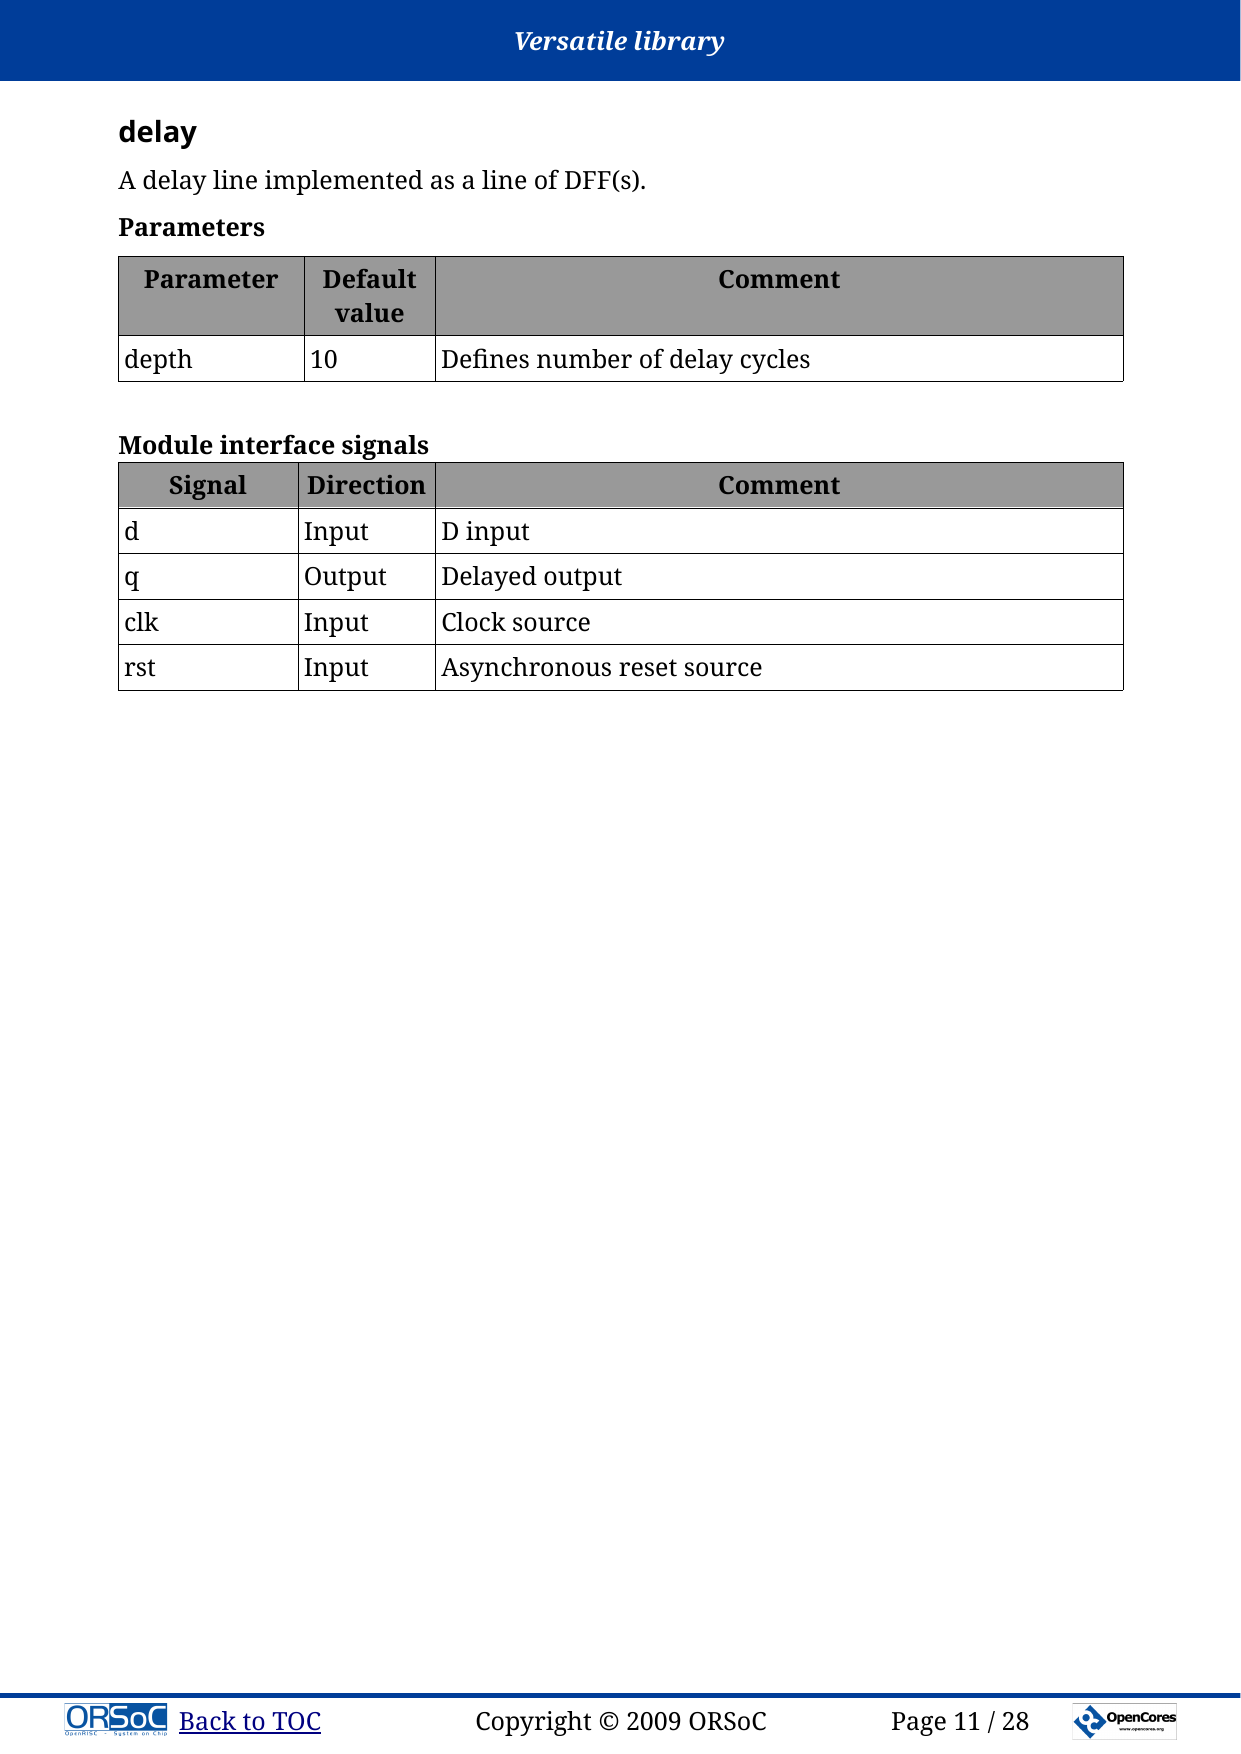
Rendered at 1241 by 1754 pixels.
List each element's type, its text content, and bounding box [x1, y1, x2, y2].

subtitle delay [118, 111, 1122, 151]
table_cell Input [299, 645, 435, 690]
table_header Comment [436, 257, 1123, 335]
table_cell Input [299, 600, 435, 644]
table_cell Output [299, 554, 435, 599]
table_cell 10 [305, 336, 435, 381]
table_header Direction [299, 463, 435, 507]
table_cell Defines number of delay cycles [436, 336, 1123, 381]
table_cell Input [299, 509, 435, 553]
picture [64, 1703, 168, 1736]
table_cell Delayed output [436, 554, 1123, 599]
table_header Default value [305, 257, 435, 335]
table_cell rst [119, 645, 298, 690]
table_header Signal [119, 463, 298, 507]
table_cell clk [119, 600, 298, 644]
table_cell Asynchronous reset source [436, 645, 1123, 690]
text Parameters [118, 209, 1122, 243]
table_cell depth [119, 336, 304, 381]
table_cell q [119, 554, 298, 599]
table_header Comment [436, 463, 1123, 507]
table_cell d [119, 509, 298, 553]
table_header Parameter [119, 257, 304, 335]
text Module interface signals [118, 428, 1122, 462]
table_cell Clock source [436, 600, 1123, 644]
text A delay line implemented as a line of DFF(s). [118, 163, 1122, 197]
table_cell D input [436, 509, 1123, 553]
picture [1072, 1703, 1177, 1740]
